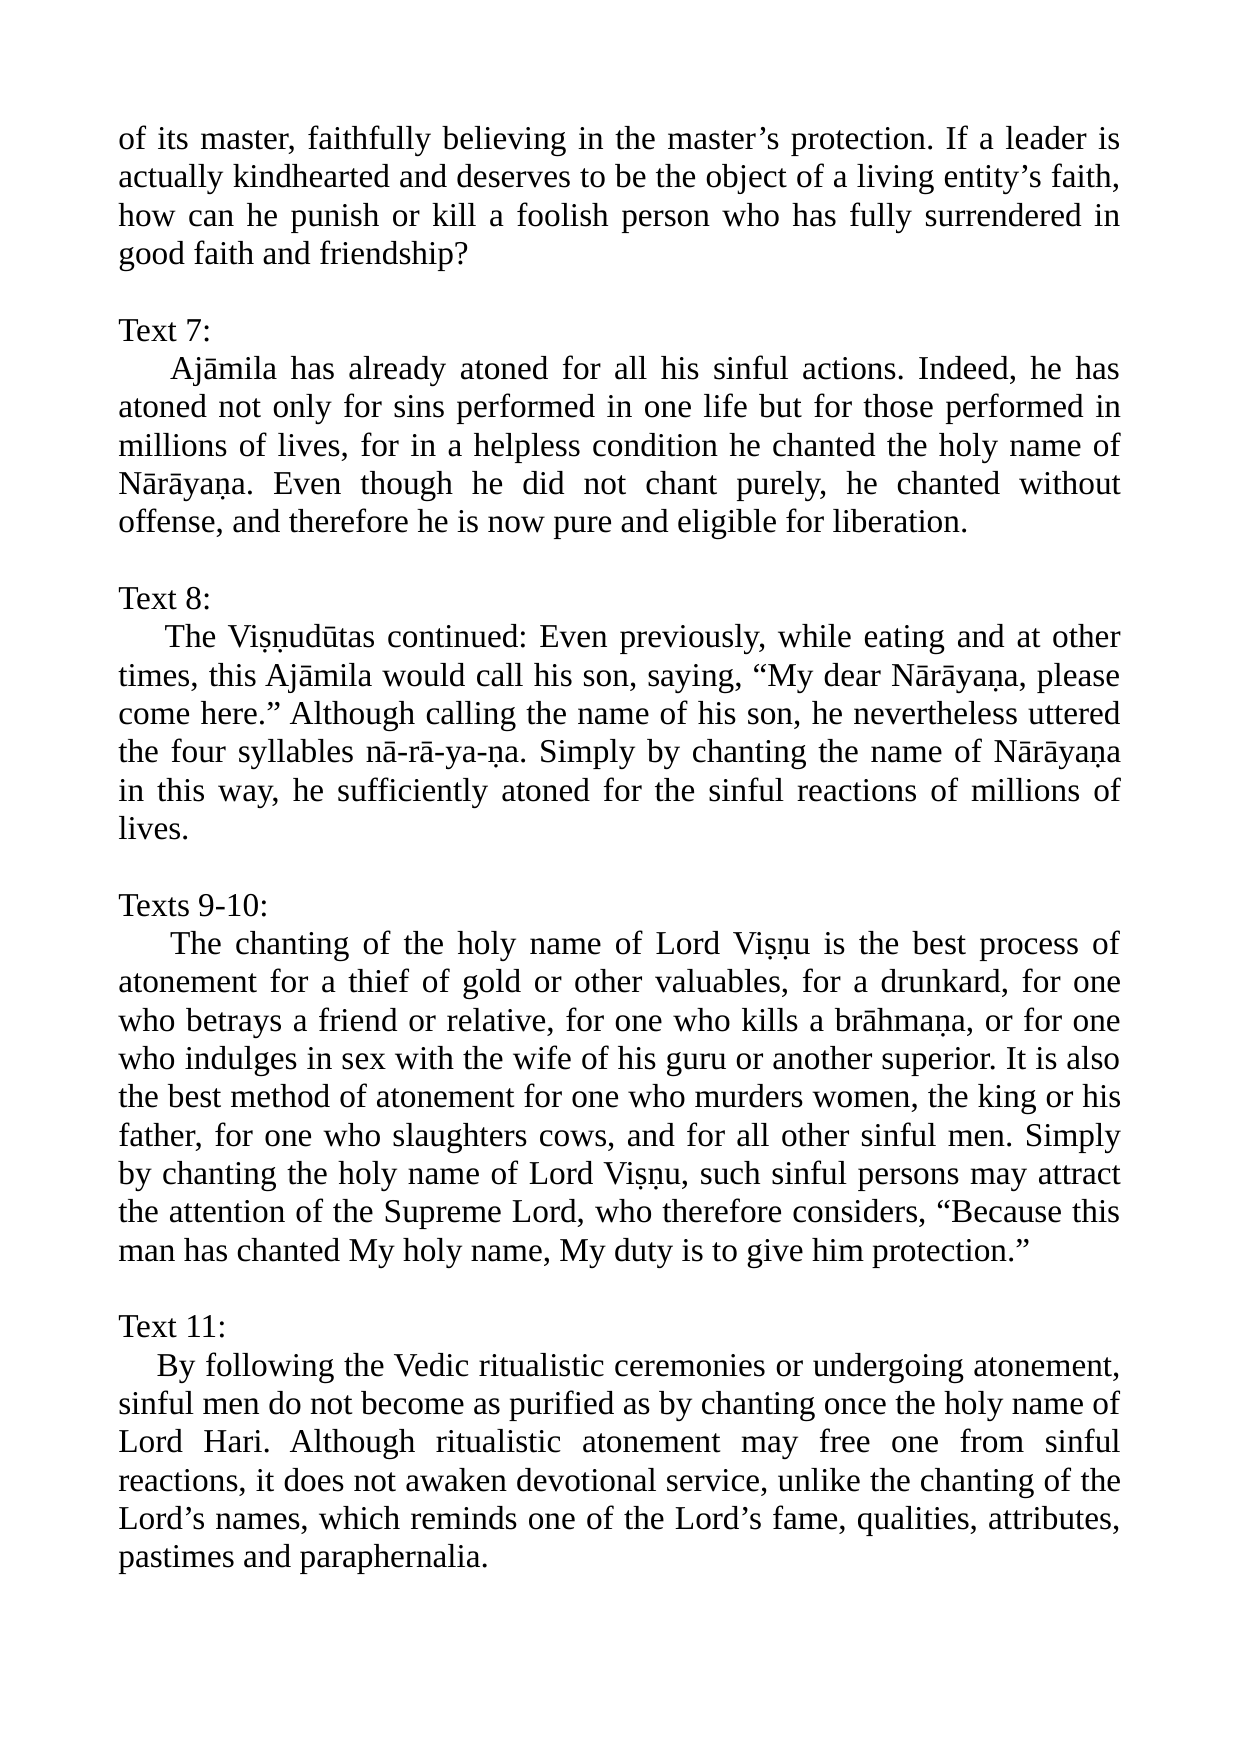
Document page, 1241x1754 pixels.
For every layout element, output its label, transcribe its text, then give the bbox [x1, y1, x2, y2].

text The chanting of the holy name of Lord Viṣṇu is the best process of atonement for a thief of gold or other valuables, for a drunkard, for one who betrays a friend or relative, for one who kills a brāhmaṇa, or for one who indulges in sex with the wife of his guru or another superior. It is also the best method of atonement for one who murders women, the king or his father, for one who slaughters cows, and for all other sinful men. Simply by chanting the holy name of Lord Viṣṇu, such sinful persons may attract the attention of the Supreme Lord, who therefore considers, “Because this man has chanted My holy name, My duty is to give him protection.” [118, 923, 1122, 1268]
text Text 7: [118, 310, 1122, 348]
text Text 8: [118, 578, 1122, 616]
text Texts 9-10: [118, 885, 1122, 923]
text Text 11: [118, 1306, 1122, 1345]
text By following the Vedic ritualistic ceremonies or undergoing atonement, sinful men do not become as purified as by chanting once the holy name of Lord Hari. Although ritualistic atonement may free one from sinful reactions, it does not awaken devotional service, unlike the chanting of the Lord’s names, which reminds one of the Lord’s fame, qualities, attributes, pastimes and paraphernalia. [118, 1345, 1122, 1575]
text The Viṣṇudūtas continued: Even previously, while eating and at other times, this Ajāmila would call his son, saying, “My dear Nārāyaṇa, please come here.” Although calling the name of his son, he nevertheless uttered the four syllables nā-rā-ya-ṇa. Simply by chanting the name of Nārāyaṇa in this way, he sufficiently atoned for the sinful reactions of millions of lives. [118, 616, 1122, 846]
text of its master, faithfully believing in the master’s protection. If a leader is actually kindhearted and deserves to be the object of a living entity’s faith, how can he punish or kill a foolish person who has fully surrendered in good faith and friendship? [118, 118, 1122, 271]
text Ajāmila has already atoned for all his sinful actions. Indeed, he has atoned not only for sins performed in one life but for those performed in millions of lives, for in a helpless condition he chanted the holy name of Nārāyaṇa. Even though he did not chant purely, he chanted without offense, and therefore he is now pure and eligible for liberation. [118, 348, 1122, 540]
